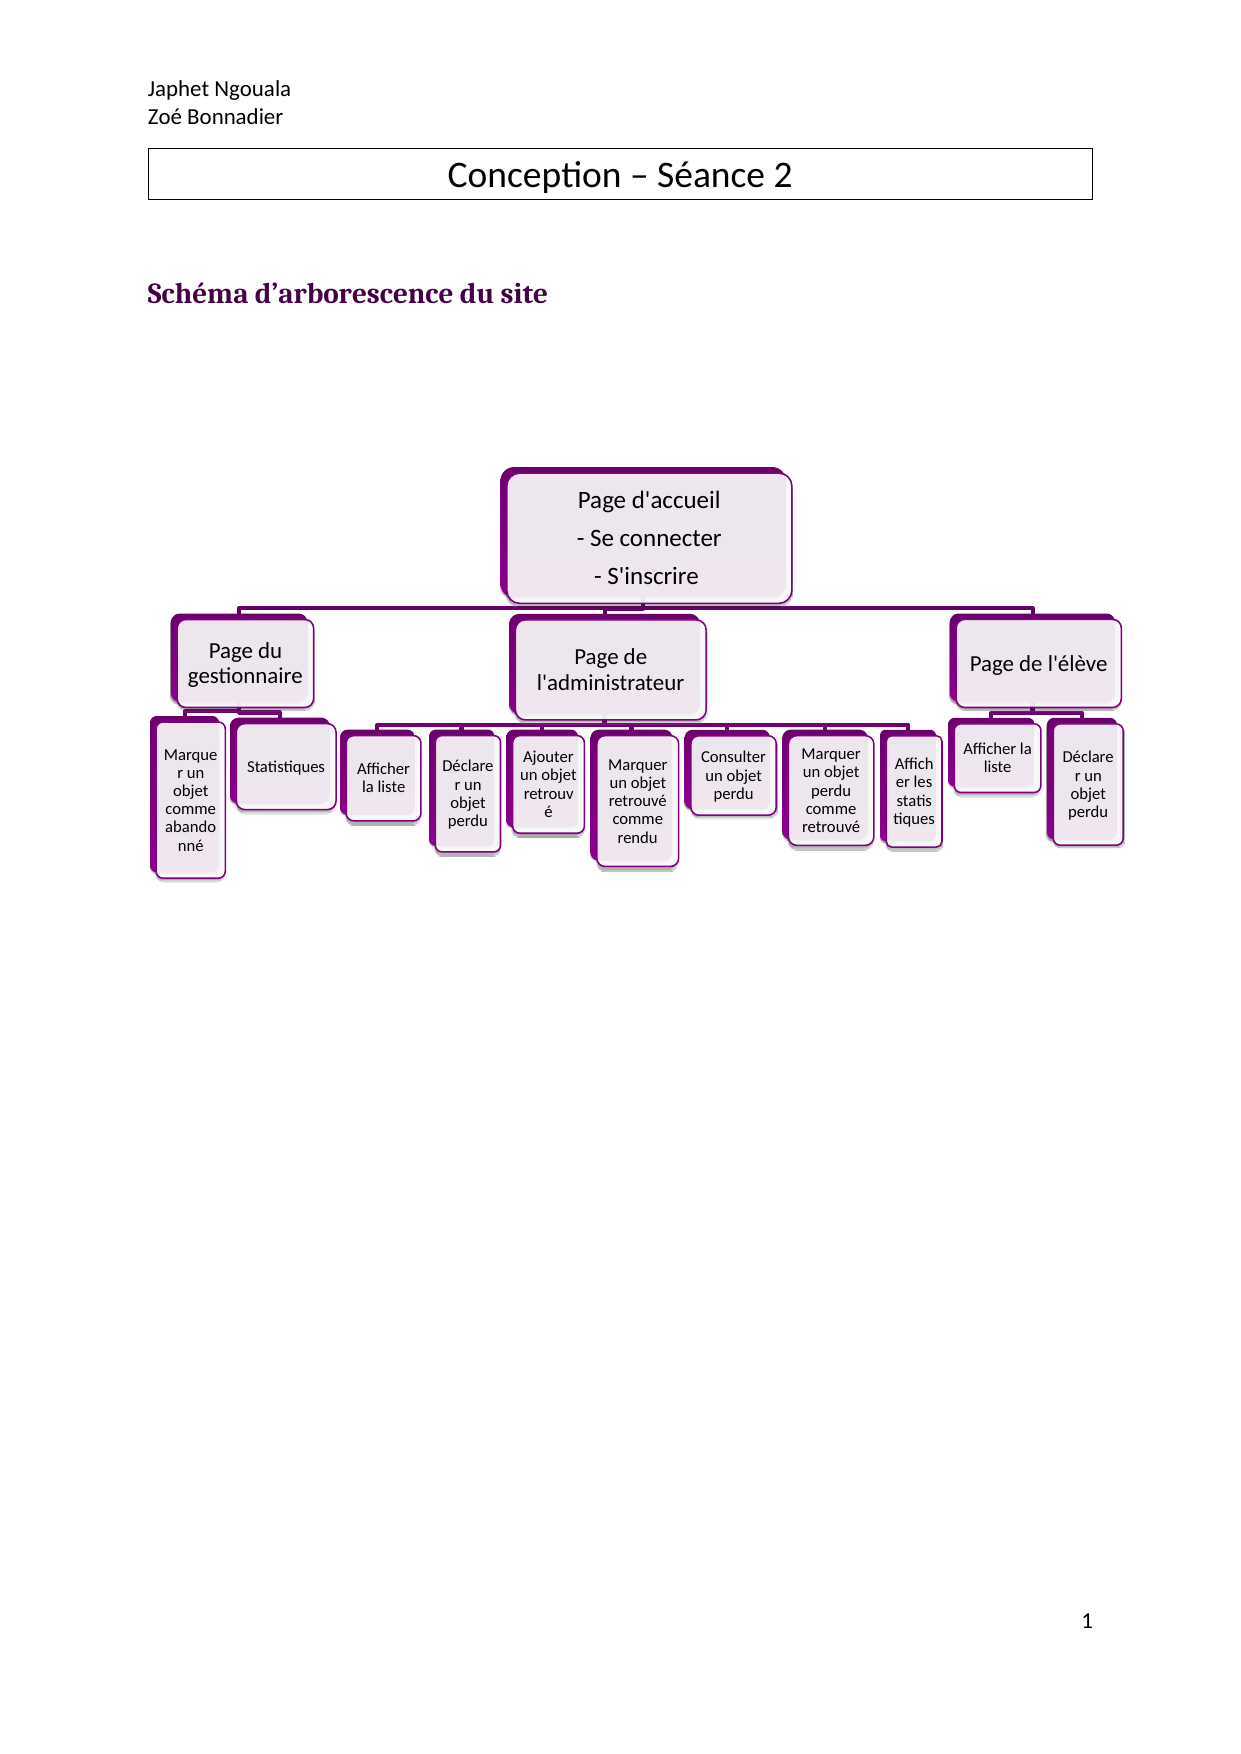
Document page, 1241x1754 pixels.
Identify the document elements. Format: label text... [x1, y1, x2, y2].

text Conception – Séance 2 [149, 149, 1092, 199]
subtitle Schéma d’arborescence du site [148, 277, 1093, 311]
